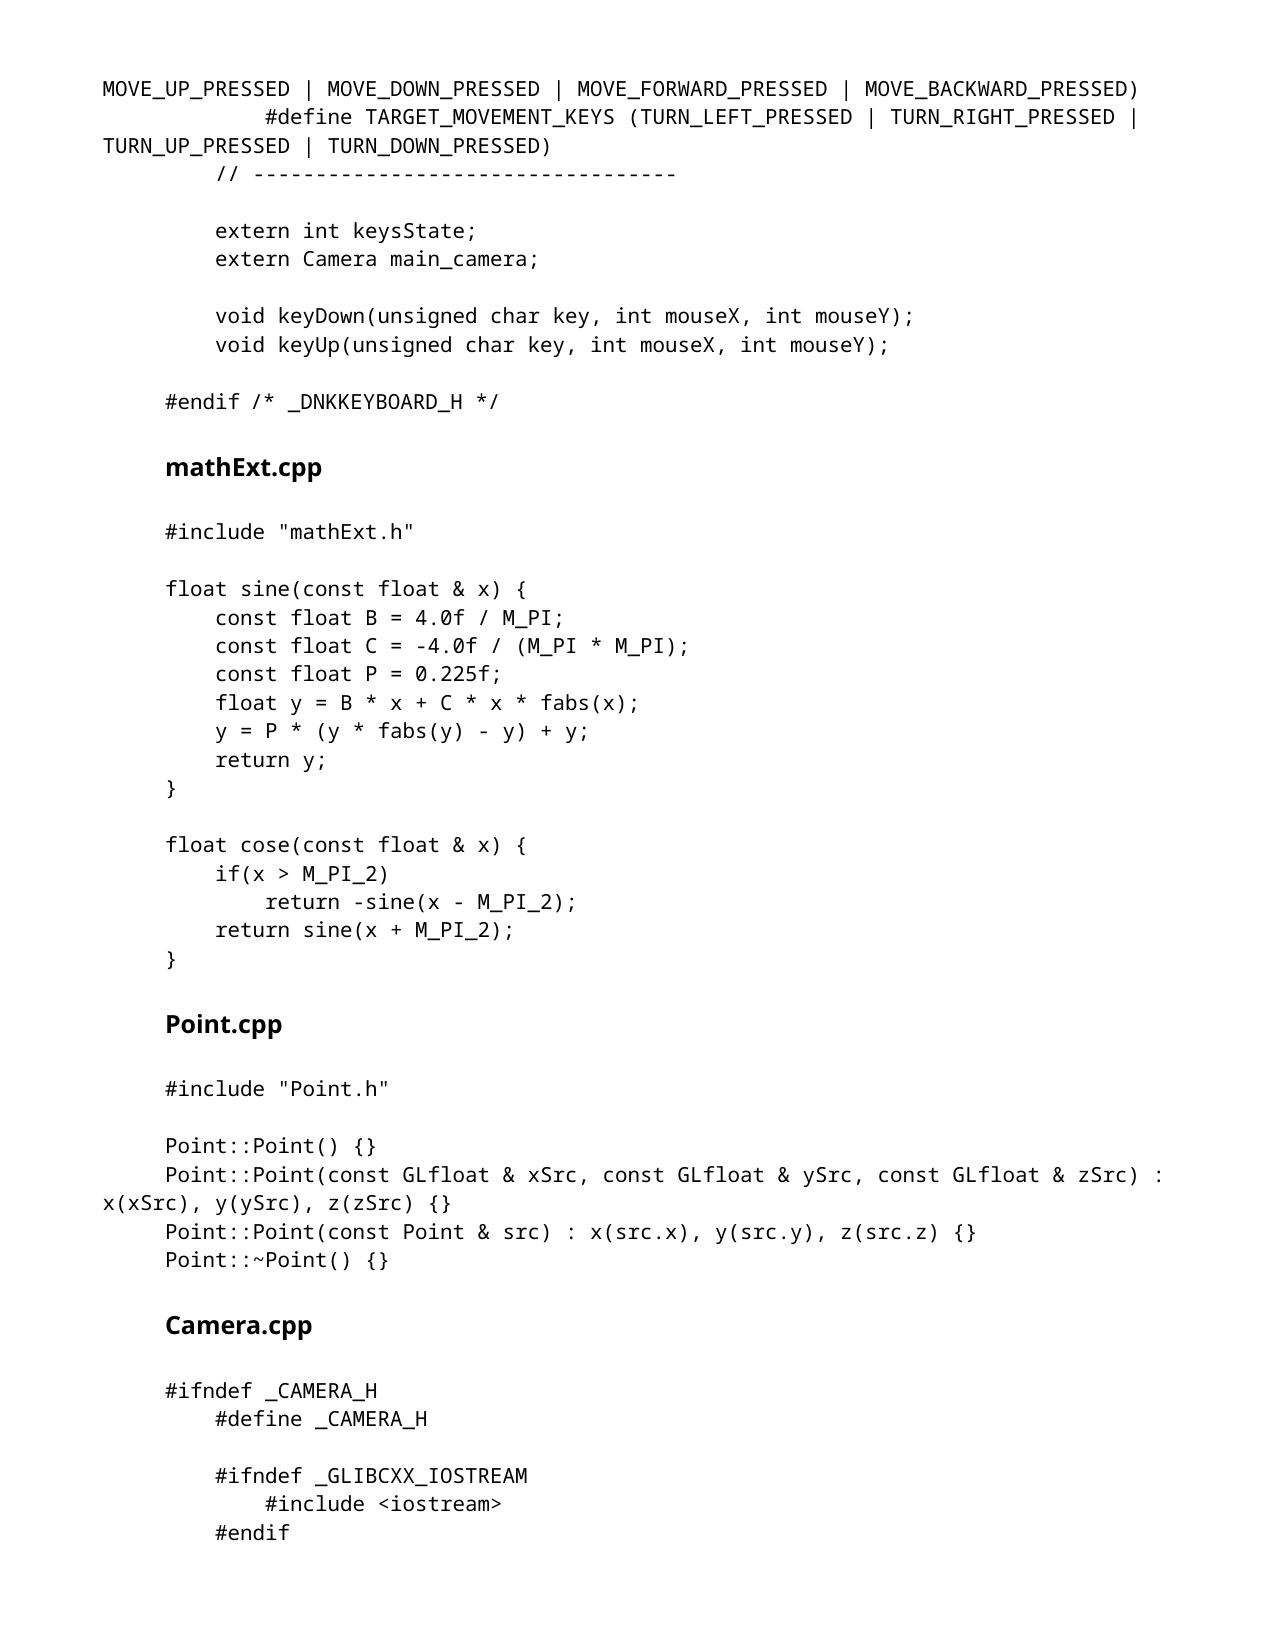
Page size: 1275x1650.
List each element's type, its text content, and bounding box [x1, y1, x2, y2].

text return -sine(x - M_PI_2); [102, 887, 1208, 916]
text #define TARGET_MOVEMENT_KEYS (TURN_LEFT_PRESSED | TURN_RIGHT_PRESSED | TURN_UP_PRESSED | TURN_DOWN_PRESSED) [102, 102, 1208, 159]
text return sine(x + M_PI_2); [102, 916, 1208, 944]
text #include "Point.h" [102, 1074, 1208, 1103]
text #ifndef _CAMERA_H [102, 1376, 1208, 1404]
text float cose(const float & x) { [102, 830, 1208, 859]
text float y = B * x + C * x * fabs(x); [102, 688, 1208, 716]
text #endif /* _DNKKEYBOARD_H */ [102, 387, 1208, 415]
text extern Camera main_camera; [102, 244, 1208, 273]
text mathExt.cpp [102, 449, 1208, 483]
text #ifndef _GLIBCXX_IOSTREAM [102, 1461, 1208, 1489]
text const float C = -4.0f / (M_PI * M_PI); [102, 631, 1208, 659]
text } [102, 944, 1208, 972]
text const float P = 0.225f; [102, 659, 1208, 688]
text Point::Point(const GLfloat & xSrc, const GLfloat & ySrc, const GLfloat & zSrc) : x(xSrc), y(ySrc), z(zSrc) {} [102, 1160, 1208, 1217]
text void keyUp(unsigned char key, int mouseX, int mouseY); [102, 330, 1208, 358]
text Point::Point(const Point & src) : x(src.x), y(src.y), z(src.z) {} [102, 1217, 1208, 1245]
text #include "mathExt.h" [102, 517, 1208, 546]
text void keyDown(unsigned char key, int mouseX, int mouseY); [102, 301, 1208, 330]
text Point.cpp [102, 1006, 1208, 1041]
text } [102, 773, 1208, 802]
text Camera.cpp [102, 1308, 1208, 1342]
text return y; [102, 745, 1208, 773]
text #include <iostream> [102, 1489, 1208, 1518]
text extern int keysState; [102, 216, 1208, 244]
text y = P * (y * fabs(y) - y) + y; [102, 716, 1208, 745]
text #define _CAMERA_H [102, 1404, 1208, 1433]
text const float B = 4.0f / M_PI; [102, 603, 1208, 631]
text float sine(const float & x) { [102, 574, 1208, 603]
text #endif [102, 1518, 1208, 1546]
text MOVE_UP_PRESSED | MOVE_DOWN_PRESSED | MOVE_FORWARD_PRESSED | MOVE_BACKWARD_PRESSED) [102, 74, 1208, 102]
text Point::Point() {} [102, 1131, 1208, 1160]
text // ---------------------------------- [102, 159, 1208, 188]
text if(x > M_PI_2) [102, 859, 1208, 887]
text Point::~Point() {} [102, 1245, 1208, 1274]
